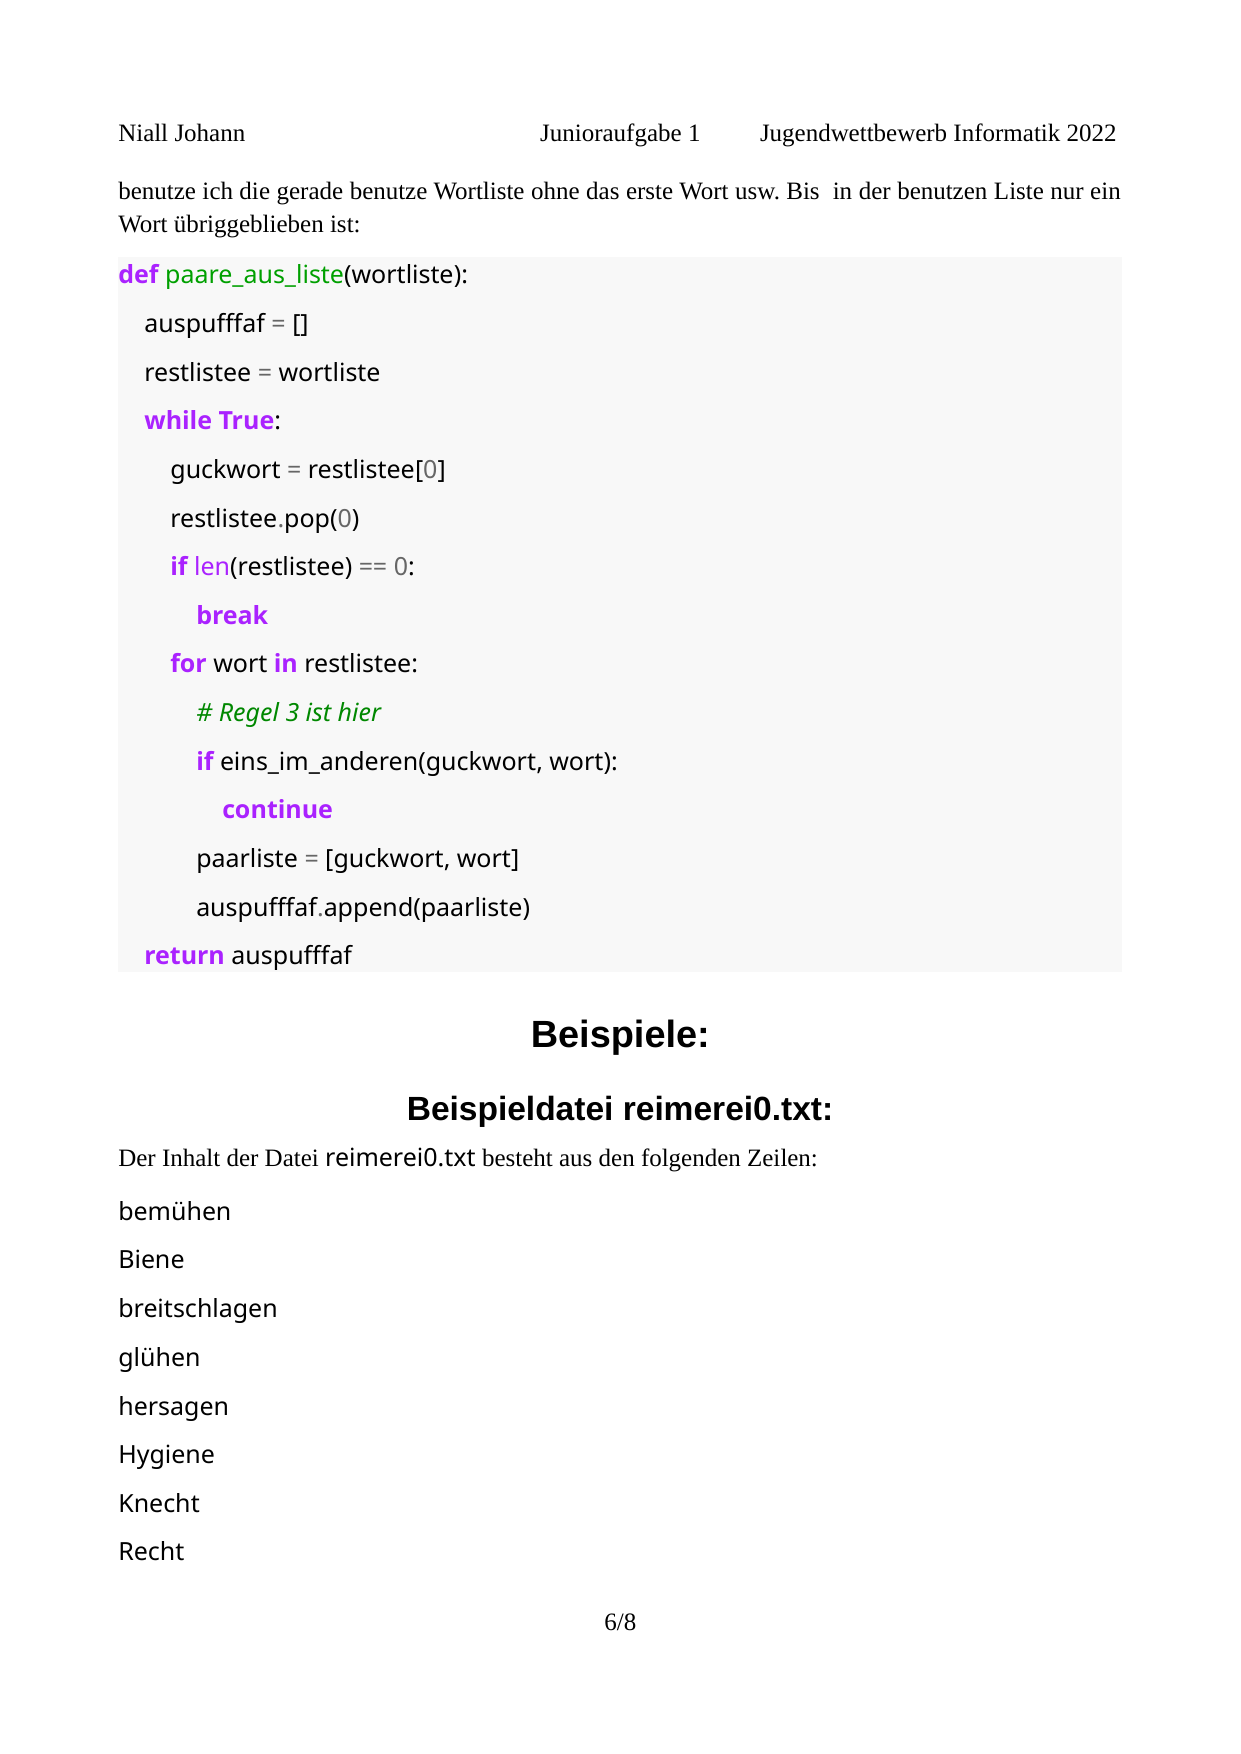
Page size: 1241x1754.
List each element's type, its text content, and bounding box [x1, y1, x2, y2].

text auspufffaf.append(paarliste) [118, 889, 1122, 923]
text restlistee.pop(0) [118, 500, 1122, 534]
text Knecht [118, 1485, 1122, 1519]
text if len(restlistee) == 0: [118, 549, 1122, 583]
text Biene [118, 1242, 1122, 1276]
text Recht [118, 1534, 1122, 1568]
text guckwort = restlistee[0] [118, 452, 1122, 486]
text Der Inhalt der Datei reimerei0.txt besteht aus den folgenden Zeilen: [118, 1140, 1122, 1174]
text Hygiene [118, 1437, 1122, 1471]
text if eins_im_anderen(guckwort, wort): [118, 743, 1122, 777]
text def paare_aus_liste(wortliste): [118, 257, 1122, 291]
text break [118, 597, 1122, 632]
text auspufffaf = [] [118, 306, 1122, 340]
text hersagen [118, 1388, 1122, 1422]
text # Regel 3 ist hier [118, 695, 1122, 729]
text for wort in restlistee: [118, 646, 1122, 680]
text return auspufffaf [118, 938, 1122, 972]
text breitschlagen [118, 1291, 1122, 1325]
text while True: [118, 403, 1122, 437]
text bemühen [118, 1193, 1122, 1228]
text paarliste = [guckwort, wort] [118, 841, 1122, 875]
subtitle Beispieldatei reimerei0.txt: [118, 1089, 1122, 1127]
text restlistee = wortliste [118, 354, 1122, 388]
text glühen [118, 1339, 1122, 1373]
text continue [118, 792, 1122, 826]
subtitle Beispiele: [118, 1012, 1122, 1055]
text benutze ich die gerade benutze Wortliste ohne das erste Wort usw. Bis in der benutzen Liste nur ein Wort übriggeblieben ist: [118, 176, 1122, 238]
